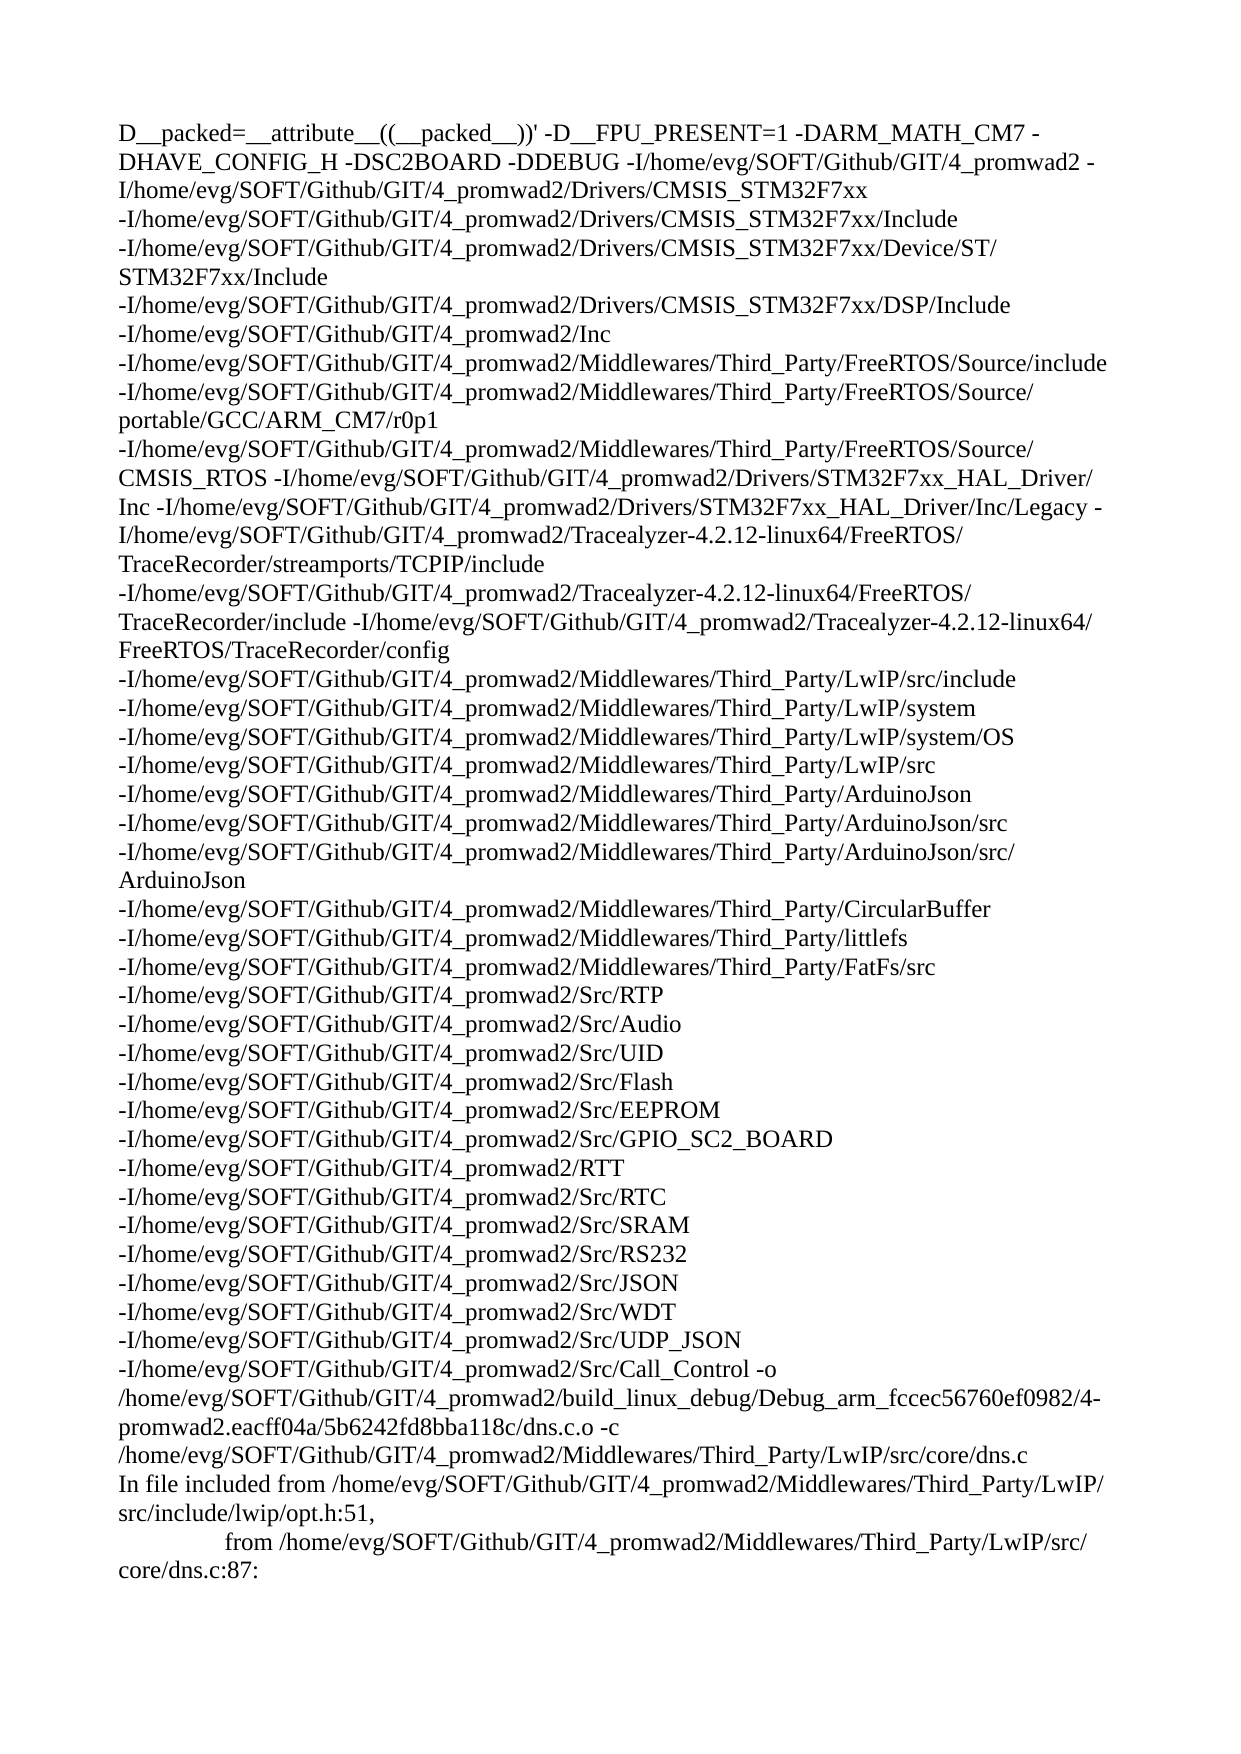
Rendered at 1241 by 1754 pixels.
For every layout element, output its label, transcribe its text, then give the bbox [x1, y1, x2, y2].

text D__packed=__attribute__((__packed__))' -D__FPU_PRESENT=1 -DARM_MATH_CM7 -DHAVE_CONFIG_H -DSC2BOARD -DDEBUG -I/home/evg/SOFT/Github/GIT/4_promwad2 -I/home/evg/SOFT/Github/GIT/4_promwad2/Drivers/CMSIS_STM32F7xx -I/home/evg/SOFT/Github/GIT/4_promwad2/Drivers/CMSIS_STM32F7xx/Include -I/home/evg/SOFT/Github/GIT/4_promwad2/Drivers/CMSIS_STM32F7xx/Device/ST/STM32F7xx/Include -I/home/evg/SOFT/Github/GIT/4_promwad2/Drivers/CMSIS_STM32F7xx/DSP/Include -I/home/evg/SOFT/Github/GIT/4_promwad2/Inc -I/home/evg/SOFT/Github/GIT/4_promwad2/Middlewares/Third_Party/FreeRTOS/Source/include -I/home/evg/SOFT/Github/GIT/4_promwad2/Middlewares/Third_Party/FreeRTOS/Source/portable/GCC/ARM_CM7/r0p1 -I/home/evg/SOFT/Github/GIT/4_promwad2/Middlewares/Third_Party/FreeRTOS/Source/CMSIS_RTOS -I/home/evg/SOFT/Github/GIT/4_promwad2/Drivers/STM32F7xx_HAL_Driver/Inc -I/home/evg/SOFT/Github/GIT/4_promwad2/Drivers/STM32F7xx_HAL_Driver/Inc/Legacy -I/home/evg/SOFT/Github/GIT/4_promwad2/Tracealyzer-4.2.12-linux64/FreeRTOS/TraceRecorder/streamports/TCPIP/include -I/home/evg/SOFT/Github/GIT/4_promwad2/Tracealyzer-4.2.12-linux64/FreeRTOS/TraceRecorder/include -I/home/evg/SOFT/Github/GIT/4_promwad2/Tracealyzer-4.2.12-linux64/FreeRTOS/TraceRecorder/config -I/home/evg/SOFT/Github/GIT/4_promwad2/Middlewares/Third_Party/LwIP/src/include -I/home/evg/SOFT/Github/GIT/4_promwad2/Middlewares/Third_Party/LwIP/system -I/home/evg/SOFT/Github/GIT/4_promwad2/Middlewares/Third_Party/LwIP/system/OS -I/home/evg/SOFT/Github/GIT/4_promwad2/Middlewares/Third_Party/LwIP/src -I/home/evg/SOFT/Github/GIT/4_promwad2/Middlewares/Third_Party/ArduinoJson -I/home/evg/SOFT/Github/GIT/4_promwad2/Middlewares/Third_Party/ArduinoJson/src -I/home/evg/SOFT/Github/GIT/4_promwad2/Middlewares/Third_Party/ArduinoJson/src/ArduinoJson -I/home/evg/SOFT/Github/GIT/4_promwad2/Middlewares/Third_Party/CircularBuffer -I/home/evg/SOFT/Github/GIT/4_promwad2/Middlewares/Third_Party/littlefs -I/home/evg/SOFT/Github/GIT/4_promwad2/Middlewares/Third_Party/FatFs/src -I/home/evg/SOFT/Github/GIT/4_promwad2/Src/RTP -I/home/evg/SOFT/Github/GIT/4_promwad2/Src/Audio -I/home/evg/SOFT/Github/GIT/4_promwad2/Src/UID -I/home/evg/SOFT/Github/GIT/4_promwad2/Src/Flash -I/home/evg/SOFT/Github/GIT/4_promwad2/Src/EEPROM -I/home/evg/SOFT/Github/GIT/4_promwad2/Src/GPIO_SC2_BOARD -I/home/evg/SOFT/Github/GIT/4_promwad2/RTT -I/home/evg/SOFT/Github/GIT/4_promwad2/Src/RTC -I/home/evg/SOFT/Github/GIT/4_promwad2/Src/SRAM -I/home/evg/SOFT/Github/GIT/4_promwad2/Src/RS232 -I/home/evg/SOFT/Github/GIT/4_promwad2/Src/JSON -I/home/evg/SOFT/Github/GIT/4_promwad2/Src/WDT -I/home/evg/SOFT/Github/GIT/4_promwad2/Src/UDP_JSON -I/home/evg/SOFT/Github/GIT/4_promwad2/Src/Call_Control -o /home/evg/SOFT/Github/GIT/4_promwad2/build_linux_debug/Debug_arm_fccec56760ef0982/4-promwad2.eacff04a/5b6242fd8bba118c/dns.c.o -c /home/evg/SOFT/Github/GIT/4_promwad2/Middlewares/Third_Party/LwIP/src/core/dns.c [118, 118, 1122, 1469]
text In file included from /home/evg/SOFT/Github/GIT/4_promwad2/Middlewares/Third_Party/LwIP/src/include/lwip/opt.h:51, [118, 1469, 1122, 1527]
text from /home/evg/SOFT/Github/GIT/4_promwad2/Middlewares/Third_Party/LwIP/src/core/dns.c:87: [118, 1527, 1122, 1584]
